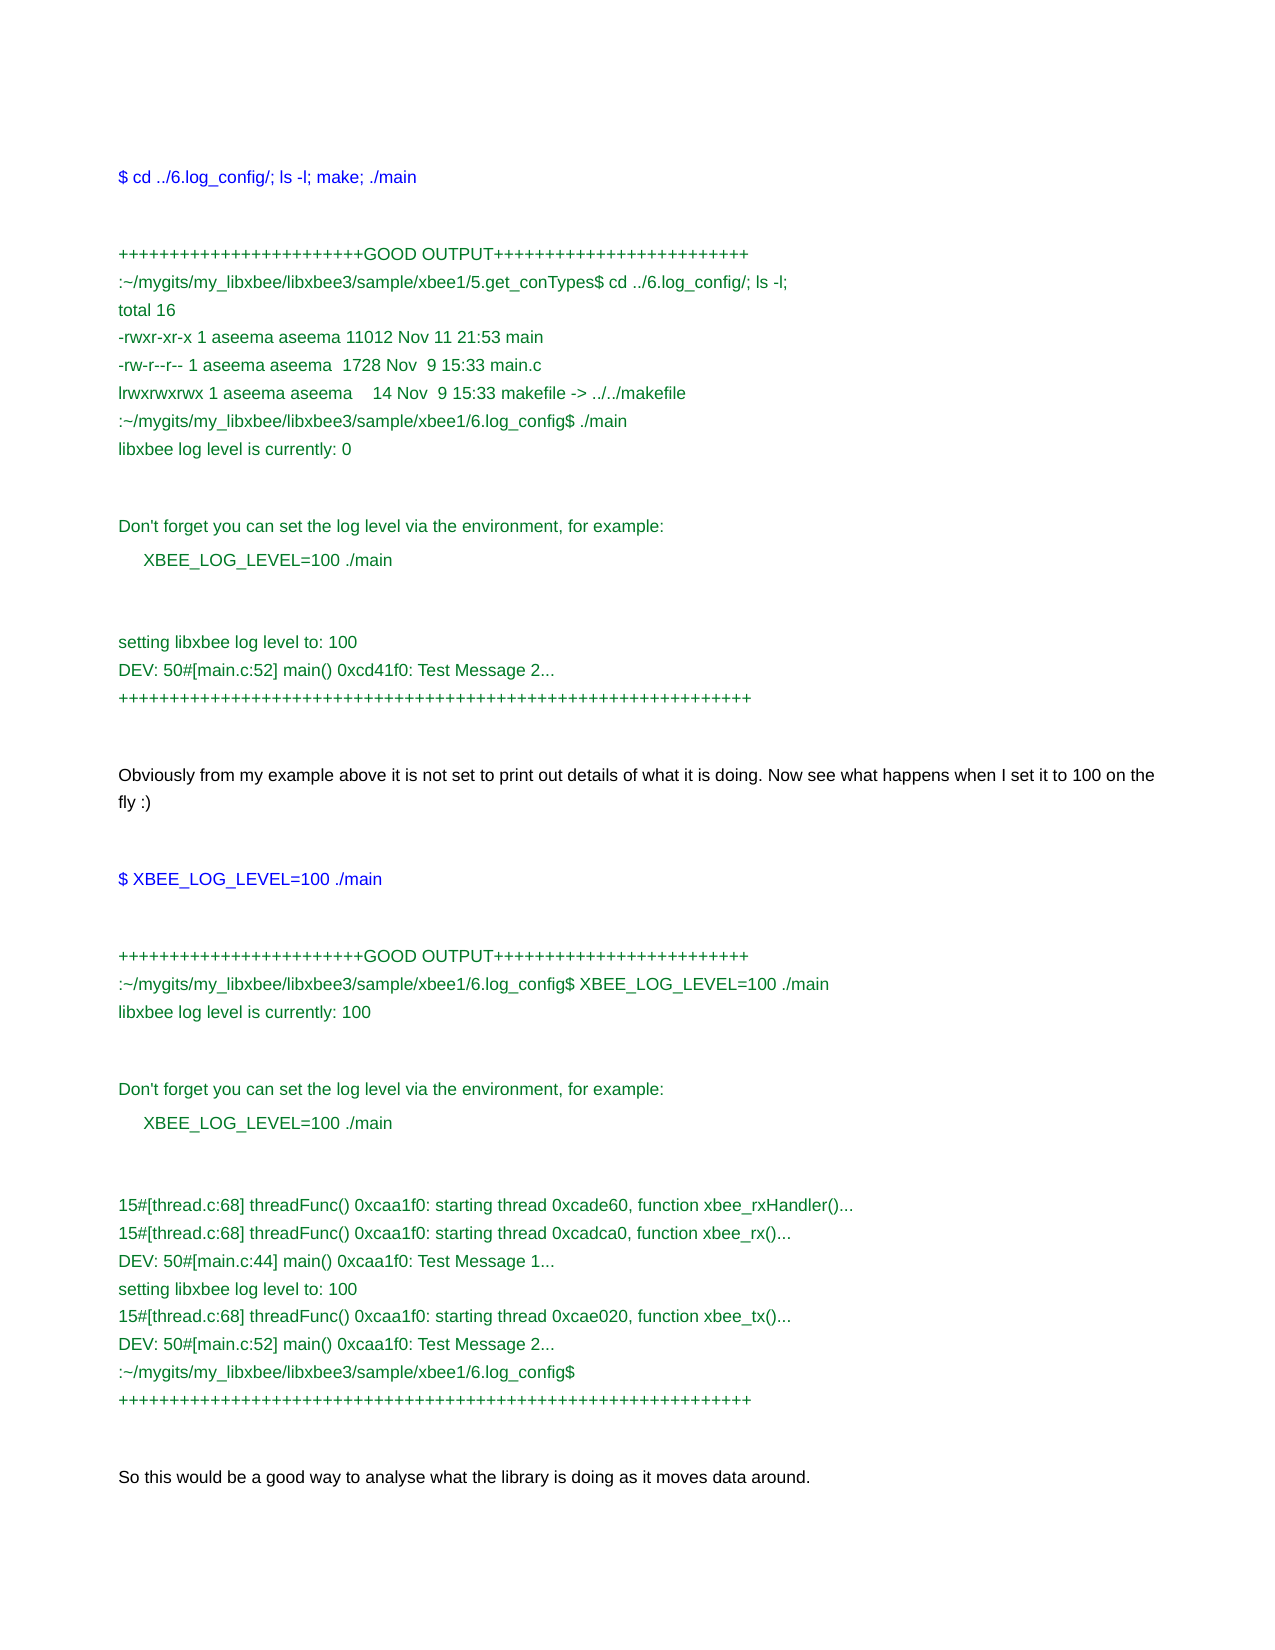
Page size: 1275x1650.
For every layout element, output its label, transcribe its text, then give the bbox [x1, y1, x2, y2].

text libxbee log level is currently: 100 [118, 1002, 1157, 1022]
text :~/mygits/my_libxbee/libxbee3/sample/xbee1/6.log_config$ [118, 1362, 1157, 1382]
text Don't forget you can set the log level via the environment, for example: [118, 516, 1157, 536]
text :~/mygits/my_libxbee/libxbee3/sample/xbee1/6.log_config$ ./main [118, 411, 1157, 431]
text $ XBEE_LOG_LEVEL=100 ./main [118, 869, 1157, 889]
text 15#[thread.c:68] threadFunc() 0xcaa1f0: starting thread 0xcae020, function xbee_tx()... [118, 1306, 1157, 1327]
text ++++++++++++++++++++++++++++++++++++++++++++++++++++++++++++++ [118, 1390, 1157, 1410]
text setting libxbee log level to: 100 [118, 632, 1157, 652]
text XBEE_LOG_LEVEL=100 ./main [118, 1106, 1157, 1135]
text lrwxrwxrwx 1 aseema aseema 14 Nov 9 15:33 makefile -> ../../makefile [118, 383, 1157, 403]
text total 16 [118, 300, 1157, 320]
text -rwxr-xr-x 1 aseema aseema 11012 Nov 11 21:53 main [118, 327, 1157, 348]
text libxbee log level is currently: 0 [118, 439, 1157, 459]
text Don't forget you can set the log level via the environment, for example: [118, 1079, 1157, 1099]
text Obviously from my example above it is not set to print out details of what it is doing. Now see what happens when I set it to 100 on the fly :) [118, 764, 1157, 813]
text DEV: 50#[main.c:44] main() 0xcaa1f0: Test Message 1... [118, 1251, 1157, 1271]
text setting libxbee log level to: 100 [118, 1278, 1157, 1299]
text :~/mygits/my_libxbee/libxbee3/sample/xbee1/6.log_config$ XBEE_LOG_LEVEL=100 ./main [118, 974, 1157, 994]
text So this would be a good way to analyse what the library is doing as it moves data around. [118, 1467, 1157, 1487]
text DEV: 50#[main.c:52] main() 0xcaa1f0: Test Message 2... [118, 1334, 1157, 1354]
text XBEE_LOG_LEVEL=100 ./main [118, 543, 1157, 572]
text ++++++++++++++++++++++++GOOD OUTPUT+++++++++++++++++++++++++ [118, 244, 1157, 264]
text DEV: 50#[main.c:52] main() 0xcd41f0: Test Message 2... [118, 660, 1157, 680]
text :~/mygits/my_libxbee/libxbee3/sample/xbee1/5.get_conTypes$ cd ../6.log_config/; ls -l; [118, 272, 1157, 292]
text 15#[thread.c:68] threadFunc() 0xcaa1f0: starting thread 0xcade60, function xbee_rxHandler()... [118, 1195, 1157, 1215]
text $ cd ../6.log_config/; ls -l; make; ./main [118, 167, 1157, 187]
text 15#[thread.c:68] threadFunc() 0xcaa1f0: starting thread 0xcadca0, function xbee_rx()... [118, 1223, 1157, 1243]
text ++++++++++++++++++++++++++++++++++++++++++++++++++++++++++++++ [118, 688, 1157, 708]
text ++++++++++++++++++++++++GOOD OUTPUT+++++++++++++++++++++++++ [118, 946, 1157, 966]
text -rw-r--r-- 1 aseema aseema 1728 Nov 9 15:33 main.c [118, 355, 1157, 376]
